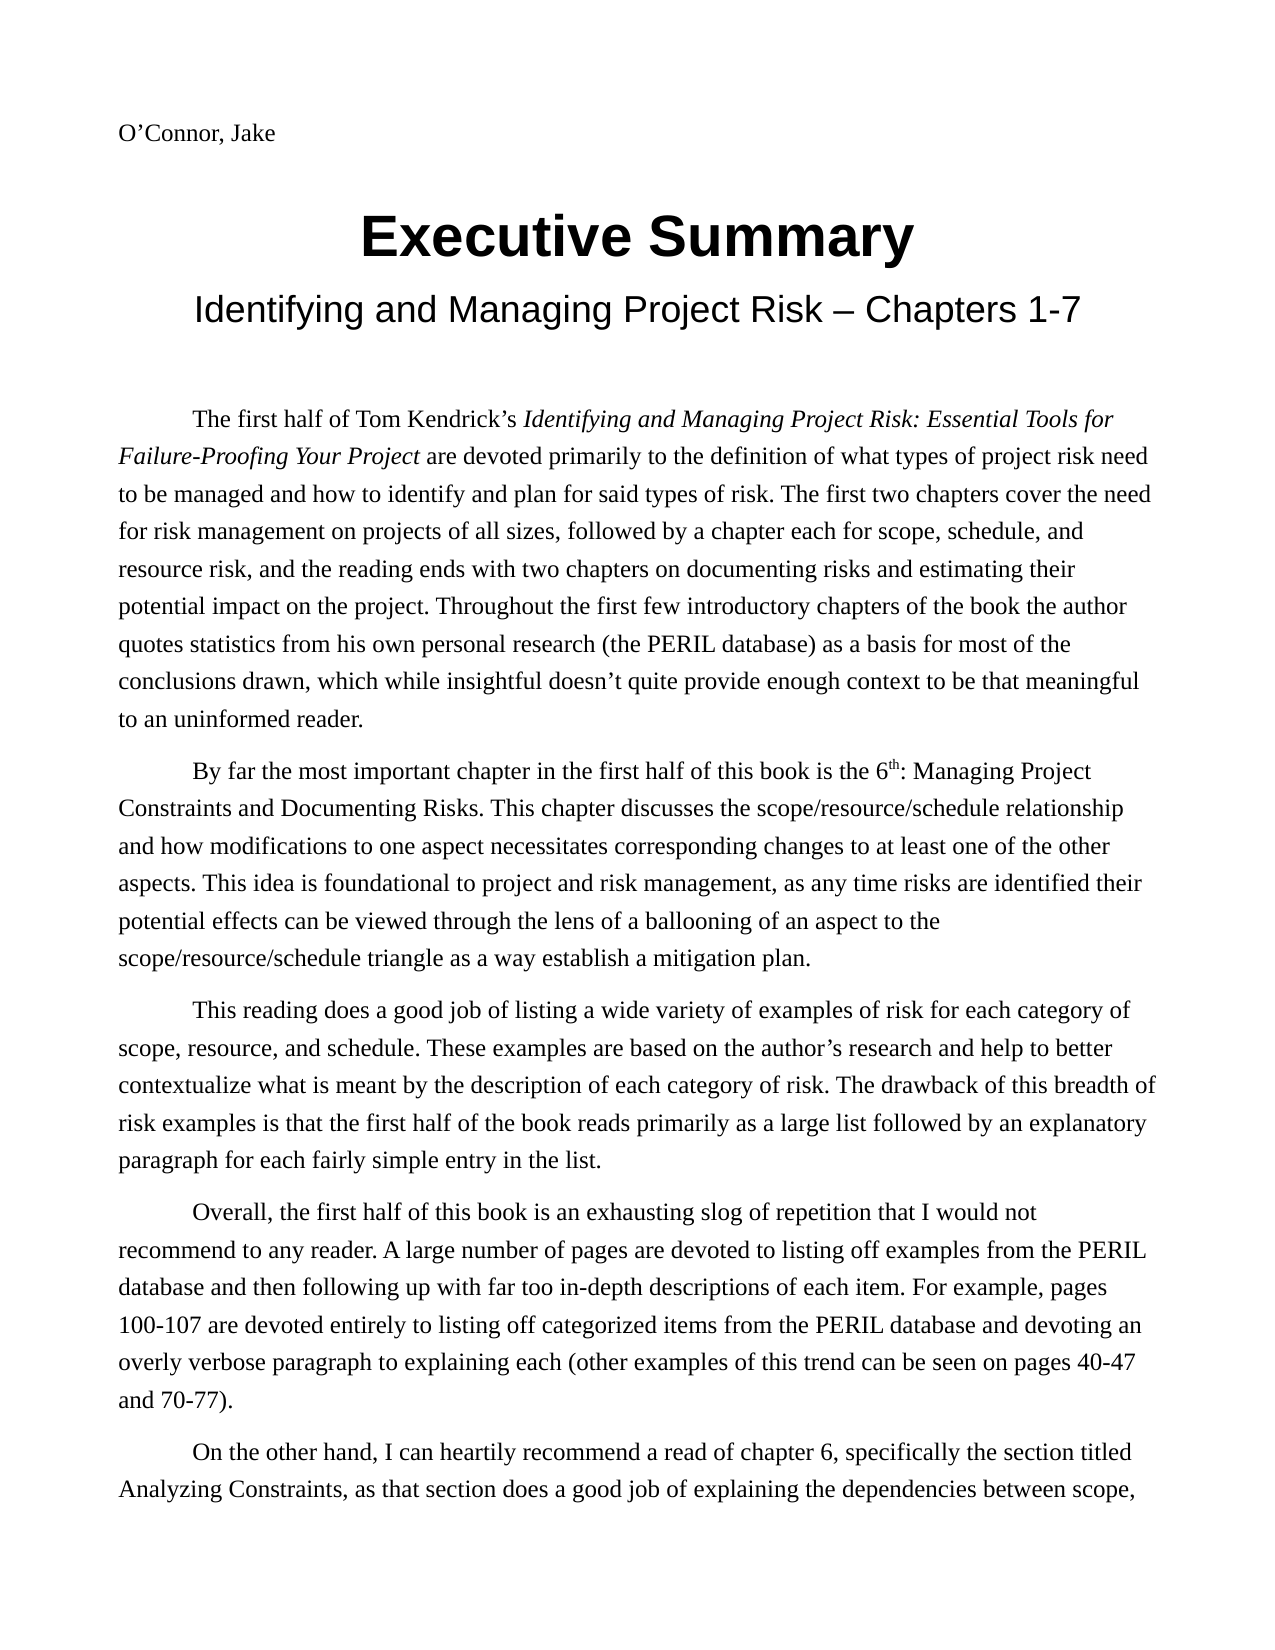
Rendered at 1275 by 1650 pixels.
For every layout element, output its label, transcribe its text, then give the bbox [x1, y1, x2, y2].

title Executive Summary [118, 201, 1157, 268]
text On the other hand, I can heartily recommend a read of chapter 6, specifically the section titled Analyzing Constraints, as that section does a good job of explaining the dependencies between scope, [118, 1428, 1157, 1503]
text The first half of Tom Kendrick’s Identifying and Managing Project Risk: Essential Tools for Failure-Proofing Your Project are devoted primarily to the definition of what types of project risk need to be managed and how to identify and plan for said types of risk. The first two chapters cover the need for risk management on projects of all sizes, followed by a chapter each for scope, schedule, and resource risk, and the reading ends with two chapters on documenting risks and estimating their potential impact on the project. Throughout the first few introductory chapters of the book the author quotes statistics from his own personal research (the PERIL database) as a basis for most of the conclusions drawn, which while insightful doesn’t quite provide enough context to be that meaningful to an uninformed reader. [118, 395, 1157, 732]
text By far the most important chapter in the first half of this book is the 6th: Managing Project Constraints and Documenting Risks. This chapter discusses the scope/resource/schedule relationship and how modifications to one aspect necessitates corresponding changes to at least one of the other aspects. This idea is foundational to project and risk management, as any time risks are identified their potential effects can be viewed through the lens of a ballooning of an aspect to the scope/resource/schedule triangle as a way establish a mitigation plan. [118, 747, 1157, 972]
text Overall, the first half of this book is an exhausting slog of repetition that I would not recommend to any reader. A large number of pages are devoted to listing off examples from the PERIL database and then following up with far too in-depth descriptions of each item. For example, pages 100-107 are devoted entirely to listing off categorized items from the PERIL database and devoting an overly verbose paragraph to explaining each (other examples of this trend can be seen on pages 40-47 and 70-77). [118, 1189, 1157, 1414]
text This reading does a good job of listing a wide variety of examples of risk for each category of scope, resource, and schedule. These examples are based on the author’s research and help to better contextualize what is meant by the description of each category of risk. The drawback of this breadth of risk examples is that the first half of the book reads primarily as a large list followed by an explanatory paragraph for each fairly simple entry in the list. [118, 987, 1157, 1174]
subtitle Identifying and Managing Project Risk – Chapters 1-7 [118, 287, 1157, 330]
